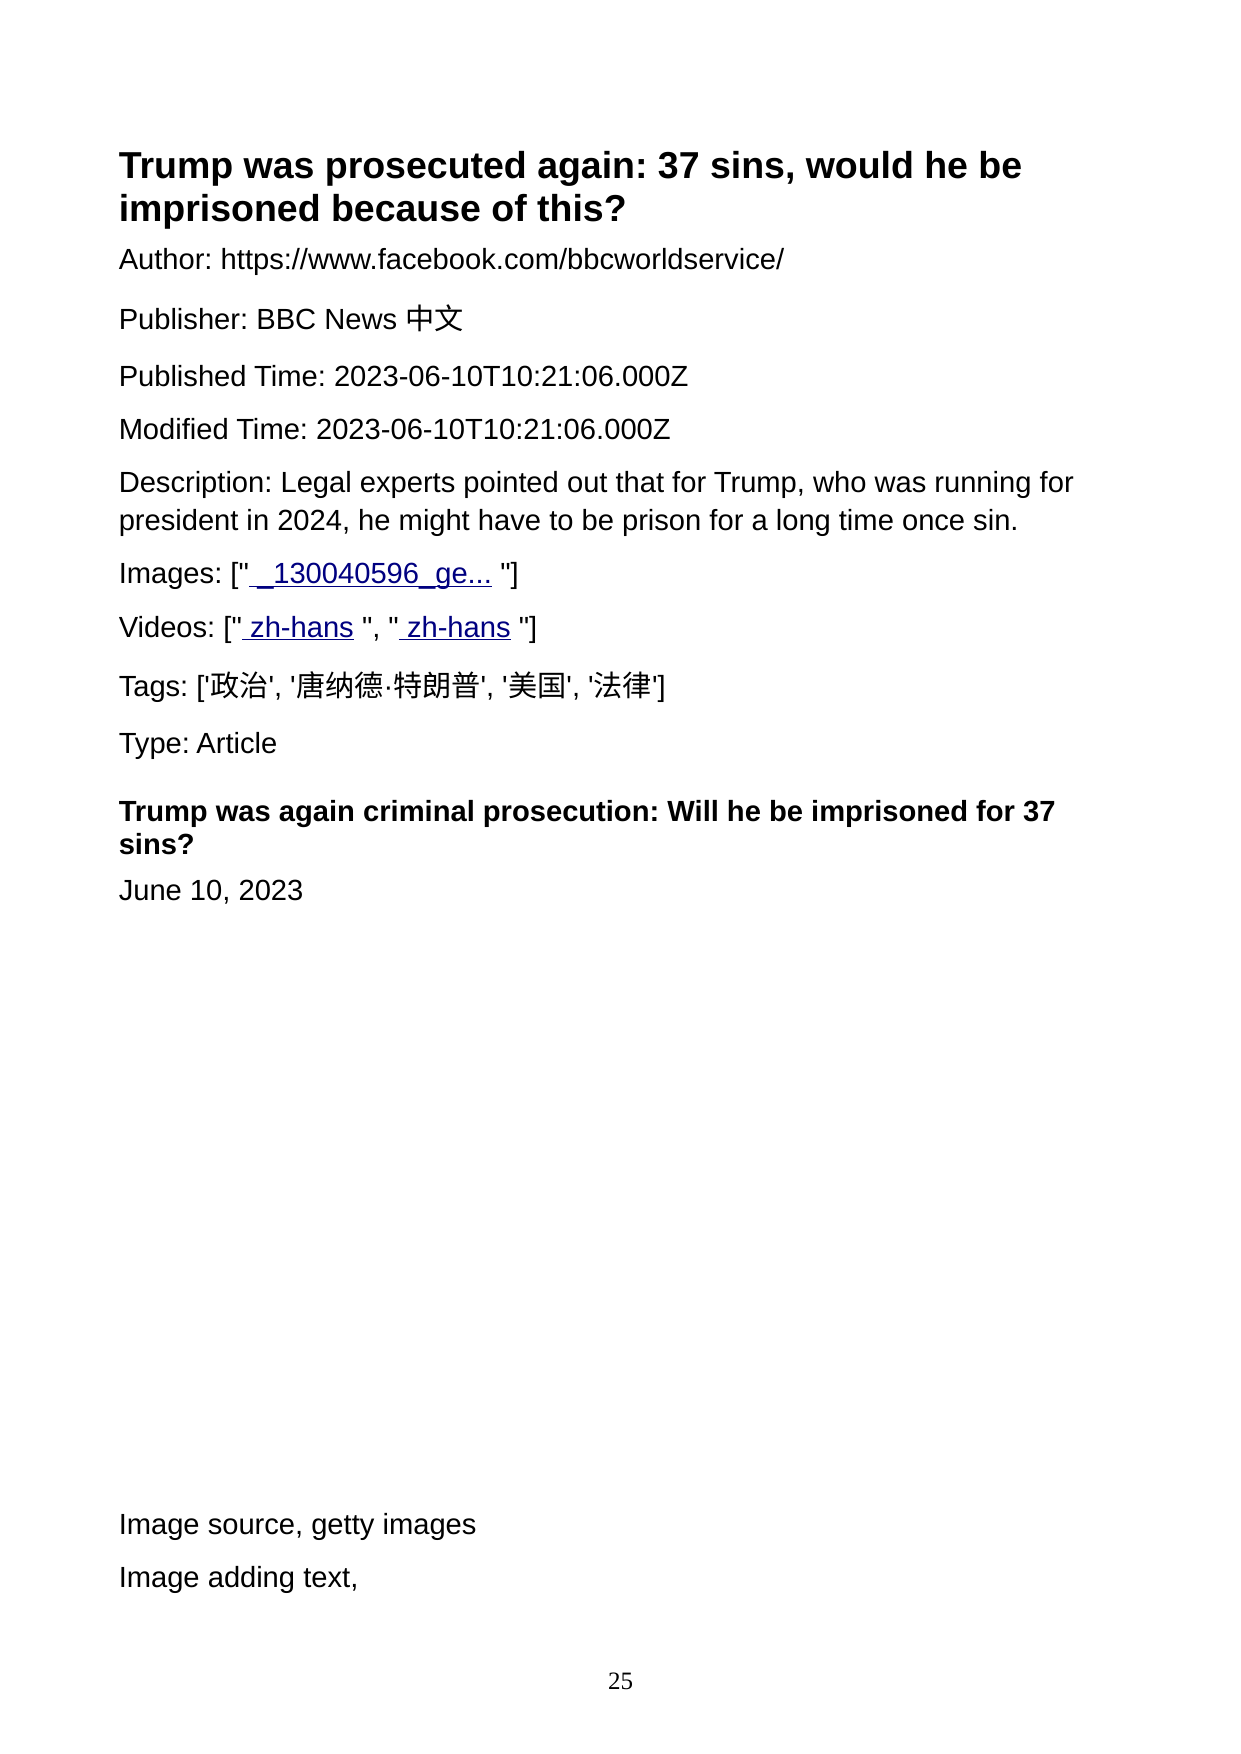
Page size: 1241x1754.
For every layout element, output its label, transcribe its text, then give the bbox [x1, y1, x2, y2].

text Author: https://www.facebook.com/bbcworldservice/ [118, 242, 1122, 276]
text Publisher: BBC News 中文 [118, 295, 1122, 338]
text Published Time: 2023-06-10T10:21:06.000Z [118, 358, 1122, 392]
text Description: Legal experts pointed out that for Trump, who was running for president in 2024, he might have to be prison for a long time once sin. [118, 465, 1122, 537]
subtitle Trump was again criminal prosecution: Will he be imprisoned for 37 sins? [118, 793, 1122, 861]
text Videos: [" zh-hans ", " zh-hans "] [118, 609, 1122, 643]
text Image adding text, [118, 1560, 1122, 1594]
text June 10, 2023 Image source, getty images [118, 873, 1122, 1541]
subtitle Trump was prosecuted again: 37 sins, would he be imprisoned because of this? [118, 143, 1122, 230]
text Modified Time: 2023-06-10T10:21:06.000Z [118, 412, 1122, 445]
text Type: Article [118, 726, 1122, 759]
text Images: [" _130040596_ge... "] [118, 556, 1122, 590]
text Tags: ['政治', '唐纳德·特朗普', '美国', '法律'] [118, 663, 1122, 705]
